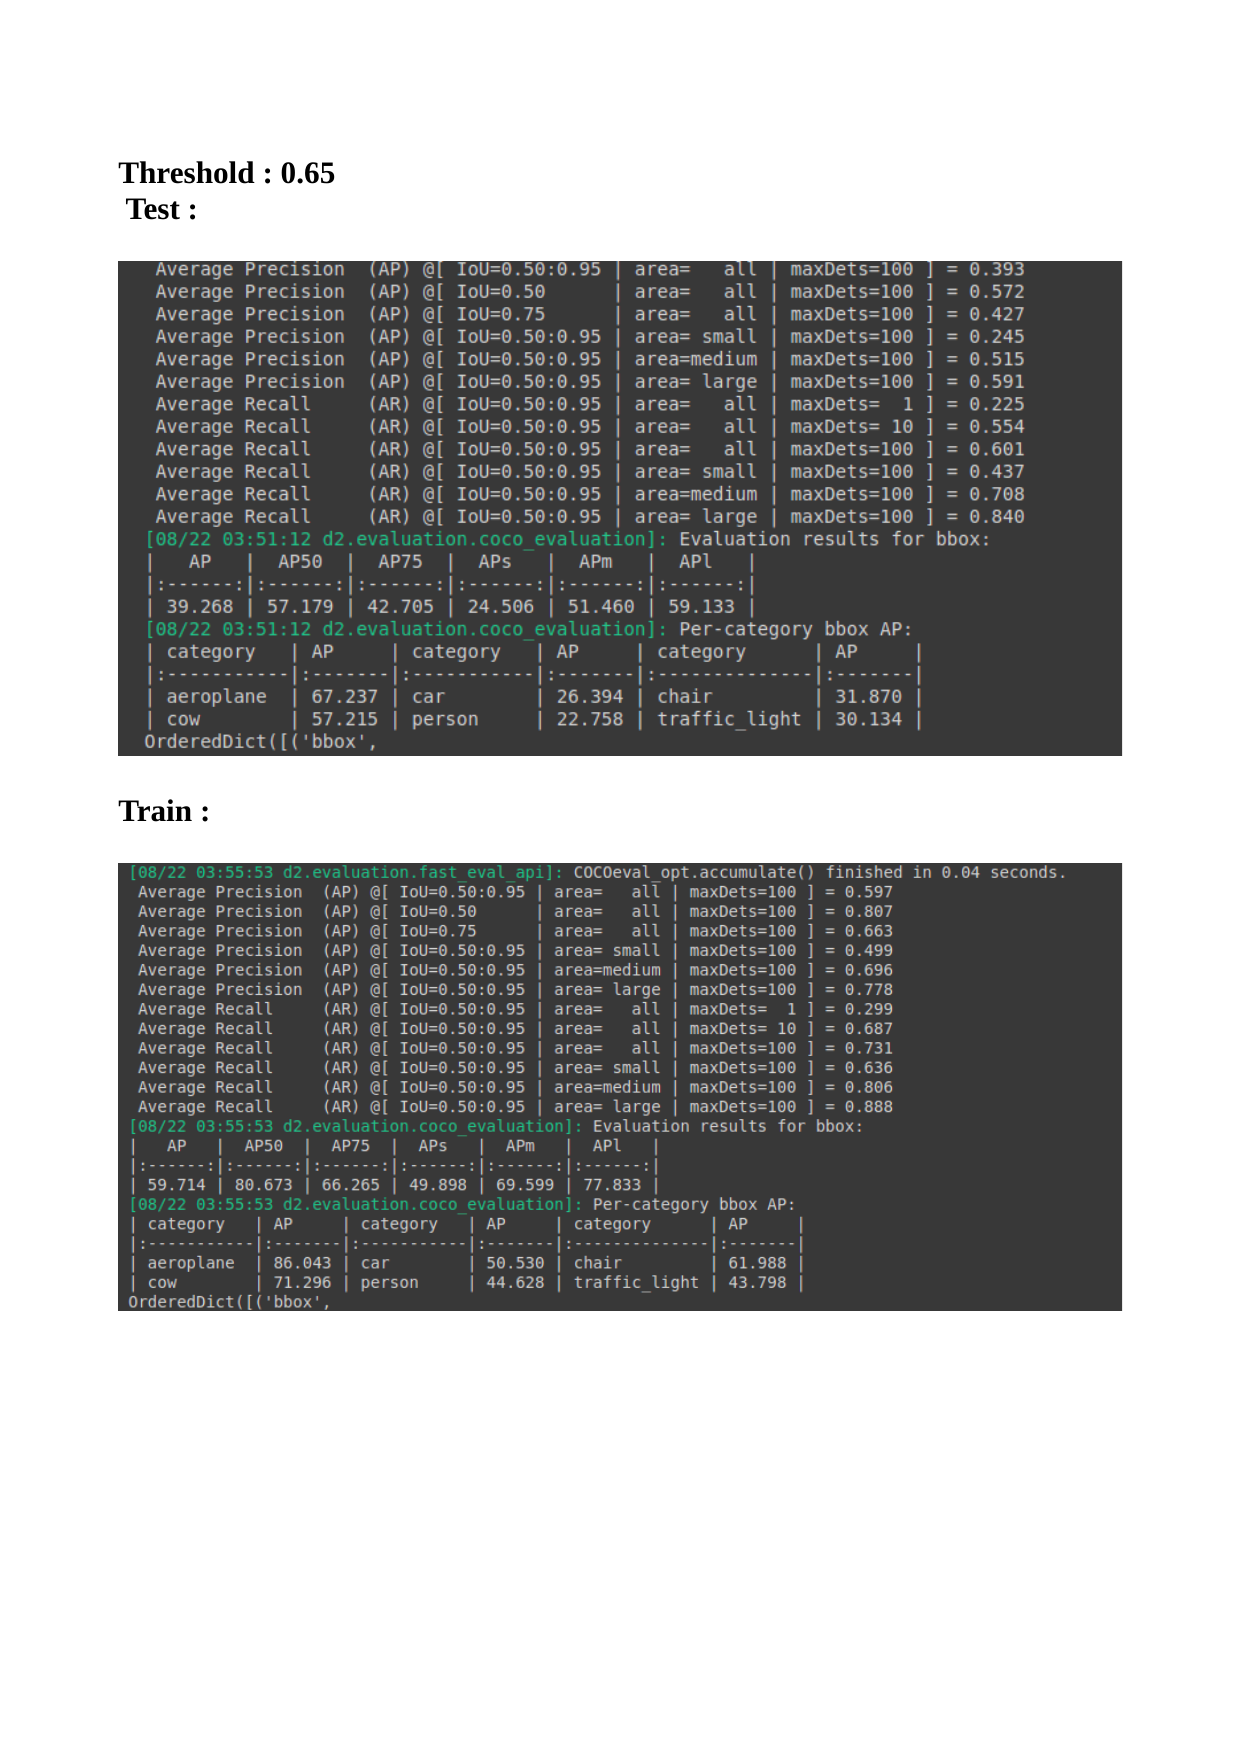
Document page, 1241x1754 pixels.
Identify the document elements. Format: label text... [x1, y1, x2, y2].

text Test : [118, 190, 1122, 226]
picture [118, 261, 1123, 756]
text Train : [118, 792, 1122, 828]
picture [118, 863, 1123, 1311]
text Threshold : 0.65 [118, 154, 1122, 190]
